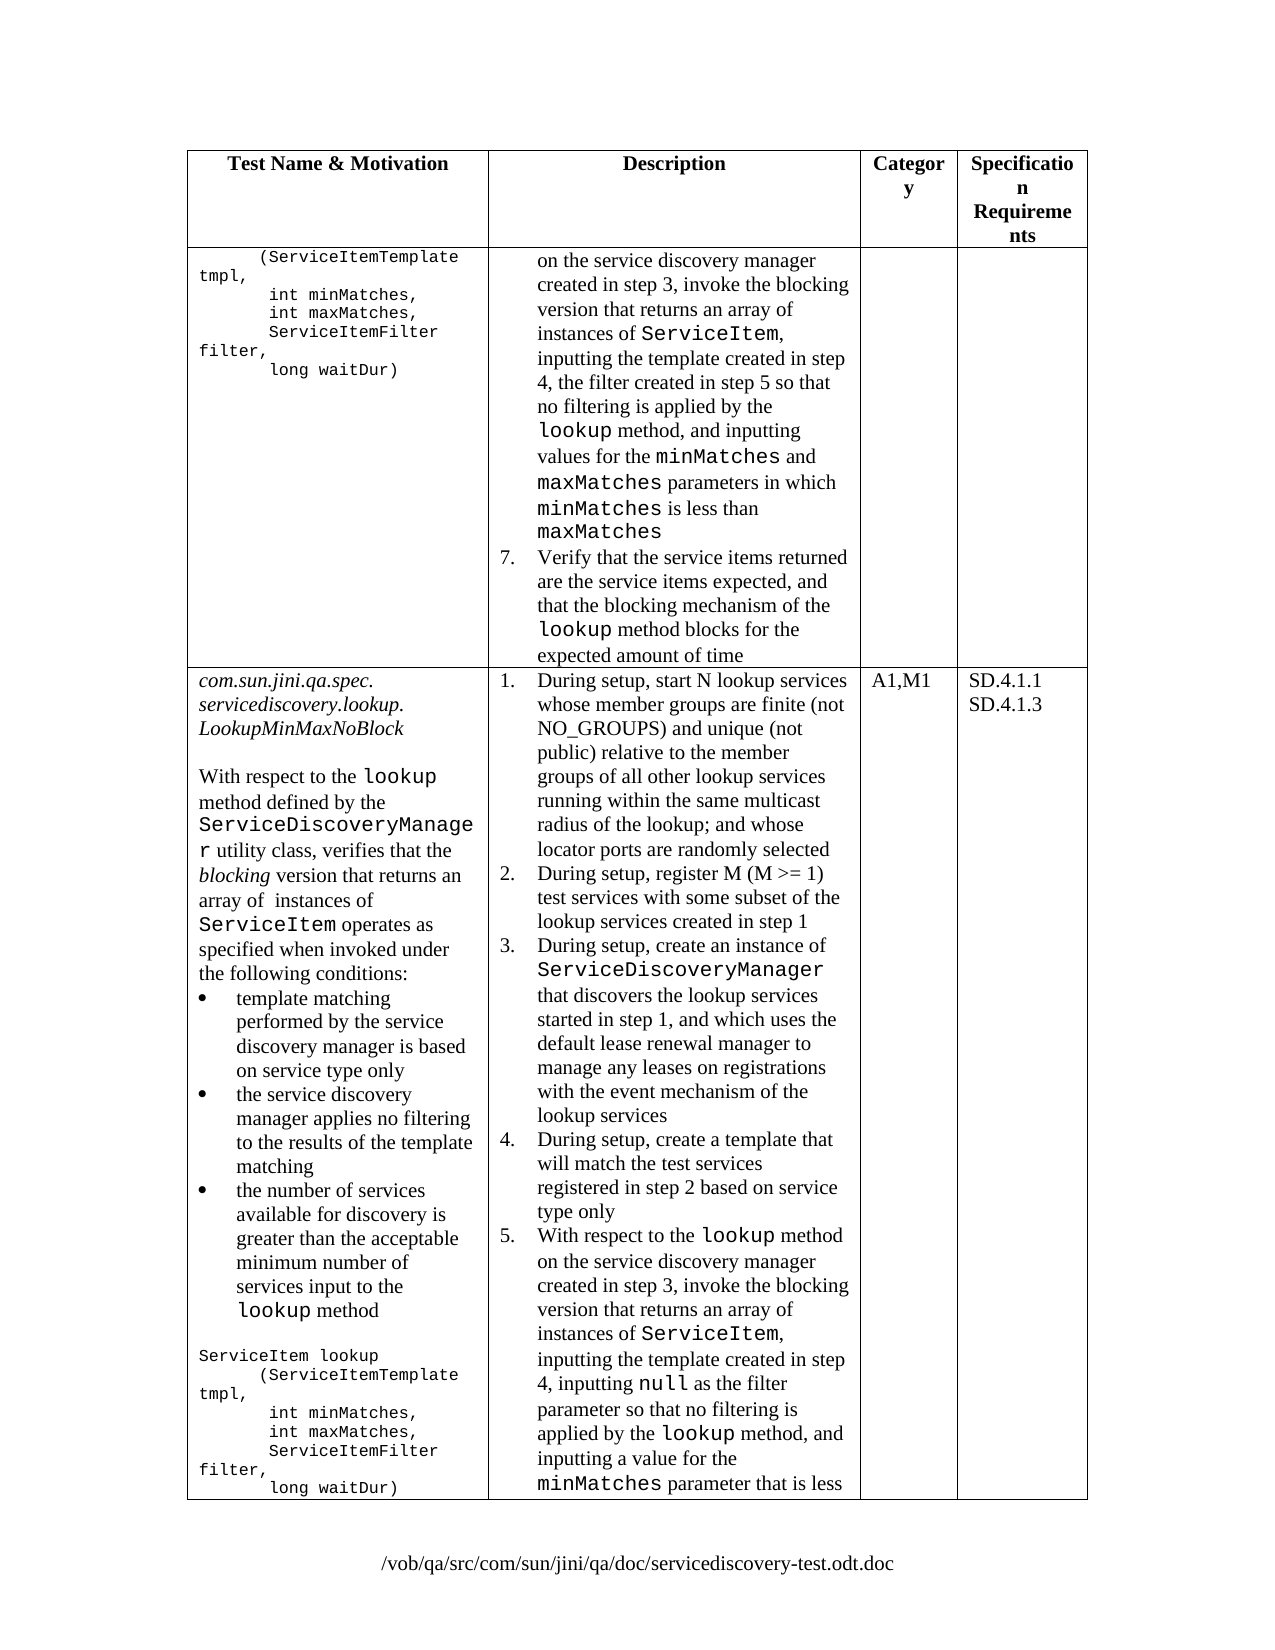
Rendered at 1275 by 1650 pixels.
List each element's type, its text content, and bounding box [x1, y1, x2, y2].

table_cell SD.4.1.1 SD.4.1.3 [958, 668, 1087, 1499]
table_cell A1,M1 [861, 668, 957, 1499]
table_header Test Name & Motivation [188, 151, 488, 247]
table_cell [861, 248, 957, 667]
table_cell (ServiceItemTemplate tmpl, int minMatches, int maxMatches, ServiceItemFilter filter, long waitDur) [188, 248, 488, 667]
table_header Category [861, 151, 957, 247]
table_header Specification Requirements [958, 151, 1087, 247]
table_header Description [489, 151, 860, 247]
table_cell During setup, start N lookup services whose member groups are finite (not NO_GROUPS) and unique (not public) relative to the member groups of all other lookup services running within the same multicast radius of the lookup; and whose locator ports are randomly selected During setup, register M (M >= 1) test services with some subset of the lookup services created in step 1 During setup, create an instance of ServiceDiscoveryManager that discovers the lookup services started in step 1, and which uses the default lease renewal manager to manage any leases on registrations with the event mechanism of the lookup services During setup, create a template that will match the test services registered in step 2 based on service type only With respect to the lookup method on the service discovery manager created in step 3, invoke the blocking version that returns an array of instances of ServiceItem, inputting the template created in step 4, inputting null as the filter parameter so that no filtering is applied by the lookup method, and inputting a value for the minMatches parameter that is less than or equal to the number of services registered in step 2, and a value for the maxMatches parameters that is greater than or equal to the value of minMatches Verify that the service items returned are the service items expected, and that the blocking mechanism of the lookup method returns immediately without blocking [489, 668, 860, 1499]
table_cell [958, 248, 1087, 667]
table_cell During setup, start N lookup services whose member groups are finite (not NO_GROUPS) and unique (not public) relative to the member groups of all other lookup services running within the same multicast radius of the lookup; and whose locator ports are randomly selected During setup, register M test services with some subset of the lookup services created in step 1 During setup, create an instance of ServiceDiscoveryManager that discovers the lookup services started in step 1, and which uses the default lease renewal manager to manage any leases on registrations with the event mechanism of the lookup services During setup, create a template that will match the test services registered in step 2 based on service type only During setup, create a filter that will reject some – but not all – of the services registered in step 2 With respect to the lookup method on the service discovery manager created in step 3, invoke the blocking version that returns an array of instances of ServiceItem, inputting the template created in step 4, the filter created in step 5 so that no filtering is applied by the lookup method, and inputting values for the minMatches and maxMatches parameters in which minMatches is less than maxMatches Verify that the service items returned are the service items expected, and that the blocking mechanism of the lookup method blocks for the expected amount of time [489, 248, 860, 667]
table_cell com.sun.jini.qa.spec. servicediscovery.lookup. LookupMinMaxNoBlock With respect to the lookup method defined by the ServiceDiscoveryManager utility class, verifies that the blocking version that returns an array of instances of ServiceItem operates as specified when invoked under the following conditions: template matching performed by the service discovery manager is based on service type only the service discovery manager applies no filtering to the results of the template matching the number of services available for discovery is greater than the acceptable minimum number of services input to the lookup method ServiceItem lookup (ServiceItemTemplate tmpl, int minMatches, int maxMatches, ServiceItemFilter filter, long waitDur) [188, 668, 488, 1499]
